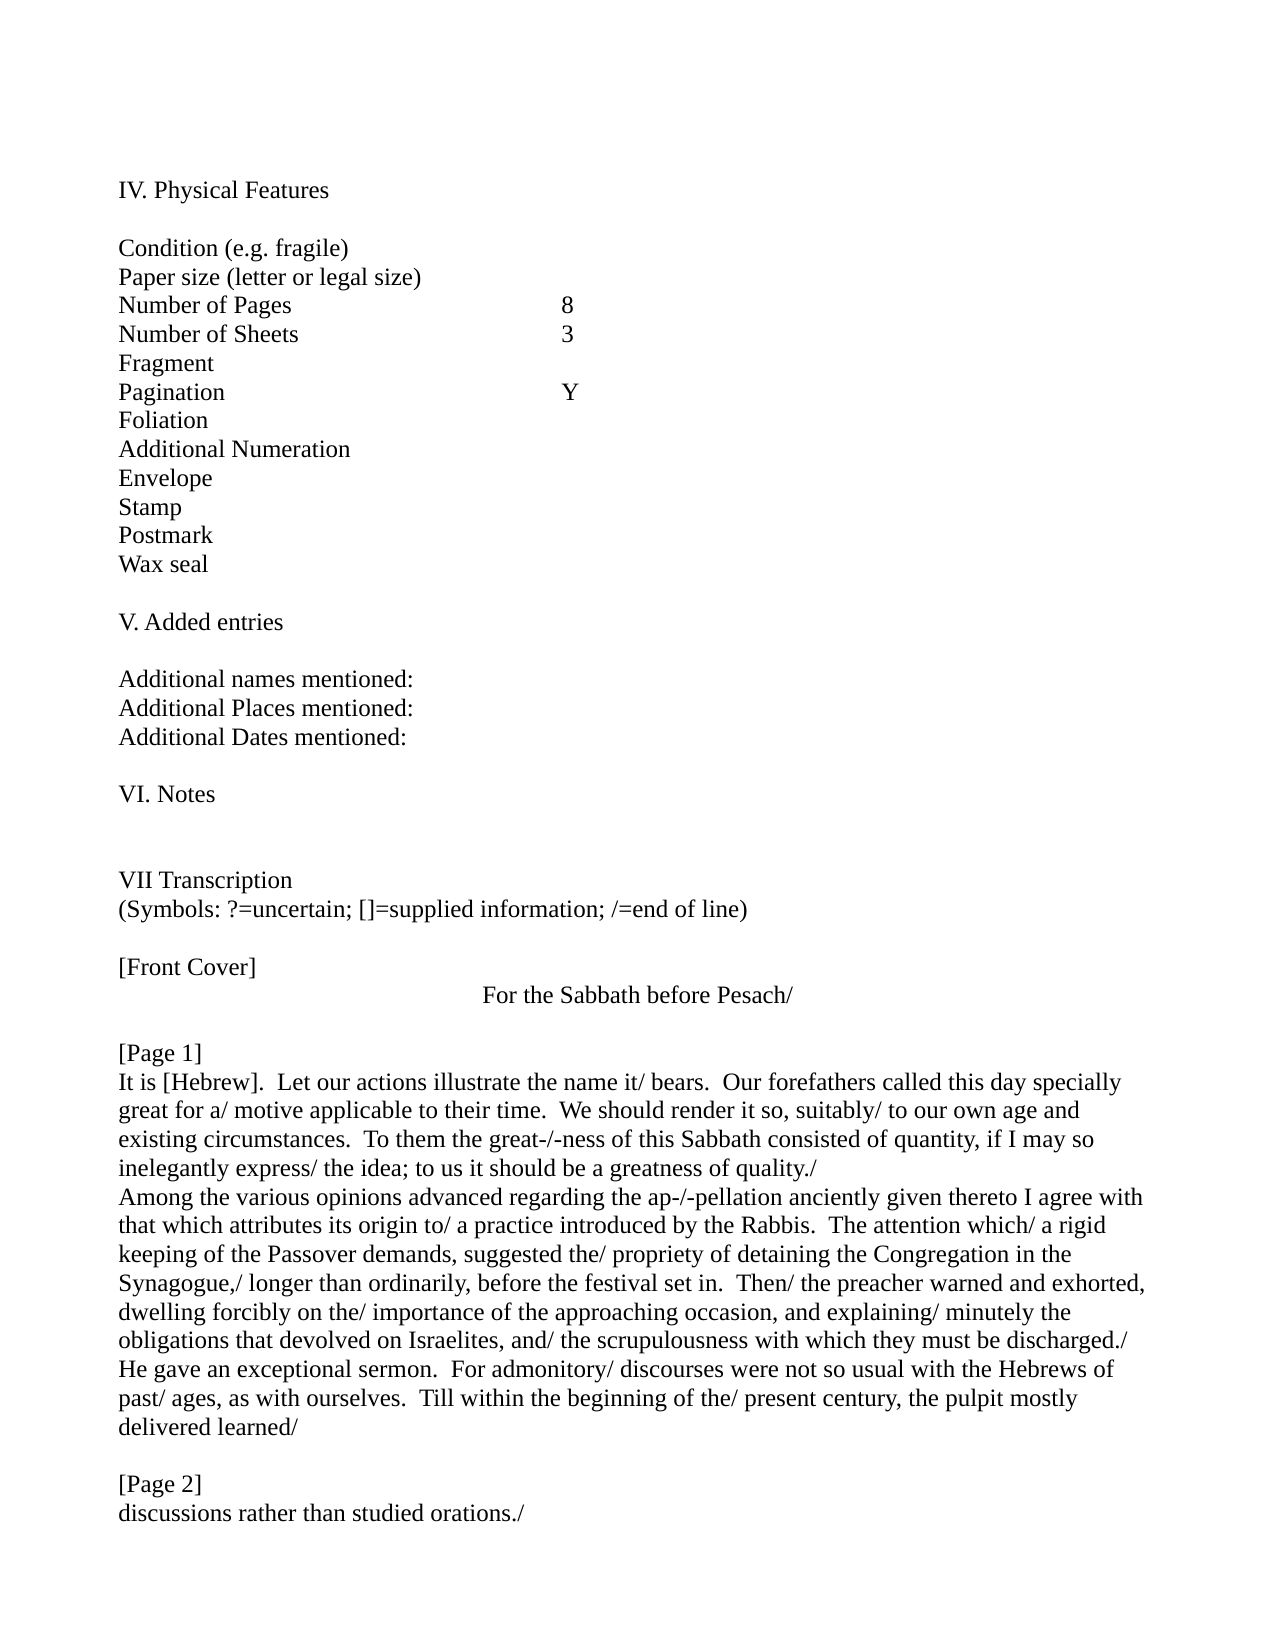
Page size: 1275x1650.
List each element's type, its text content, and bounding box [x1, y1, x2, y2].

text Additional Dates mentioned: [118, 722, 1157, 751]
text Number of Pages 8 [118, 291, 1157, 319]
text (Symbols: ?=uncertain; []=supplied information; /=end of line) [118, 894, 1157, 923]
text [Page 2] [118, 1469, 1157, 1498]
text VII Transcription [118, 866, 1157, 894]
text VI. Notes [118, 779, 1157, 808]
text Envelope [118, 463, 1157, 492]
text Fragment [118, 348, 1157, 377]
text Foliation [118, 406, 1157, 434]
text For the Sabbath before Pesach/ [118, 981, 1157, 1009]
text Additional Places mentioned: [118, 693, 1157, 722]
text Additional Numeration [118, 434, 1157, 463]
text Stamp [118, 492, 1157, 521]
text discussions rather than studied orations./ [118, 1498, 1157, 1527]
text [Front Cover] [118, 952, 1157, 981]
text Condition (e.g. fragile) [118, 233, 1157, 262]
text Number of Sheets 3 [118, 319, 1157, 348]
text Postma rk [118, 521, 1157, 549]
text Paper size (letter or legal size) [118, 262, 1157, 291]
text Additional names mentioned: [118, 664, 1157, 693]
text It is [Hebrew]. Let our actions illustrate the name it/ bears. Our forefathers called this day specially great for a/ motive applicable to their time. We should render it so, suitably/ to our own age and existing circumstances. To them the great-/-ness of this Sabbath consisted of quantity, if I may so inelegantly express/ the idea; to us it should be a greatness of quality./ [118, 1067, 1157, 1182]
text [Page 1] [118, 1038, 1157, 1067]
text IV. Physical Features [118, 176, 1157, 204]
text Wax seal [118, 549, 1157, 578]
text Among the various opinions advanced regarding the ap-/-pellation anciently given thereto I agree with that which attributes its origin to/ a practice introduced by the Rabbis. The attention which/ a rigid keeping of the Passover demands, suggested the/ propriety of detaining the Congregation in the Synagogue,/ longer than ordinarily, before the festival set in. Then/ the preacher warned and exhorted, dwelling forcibly on the/ importance of the approaching occasion, and explaining/ minutely the obligations that devolved on Israelites, and/ the scrupulousness with which they must be discharged./ He gave an exceptional sermon. For admonitory/ discourses were not so usual with the Hebrews of past/ ages, as with ourselves. Till within the beginning of the/ present century, the pulpit mostly delivered learned/ [118, 1182, 1157, 1441]
text Pagination Y [118, 377, 1157, 406]
text V. Added entries [118, 607, 1157, 636]
